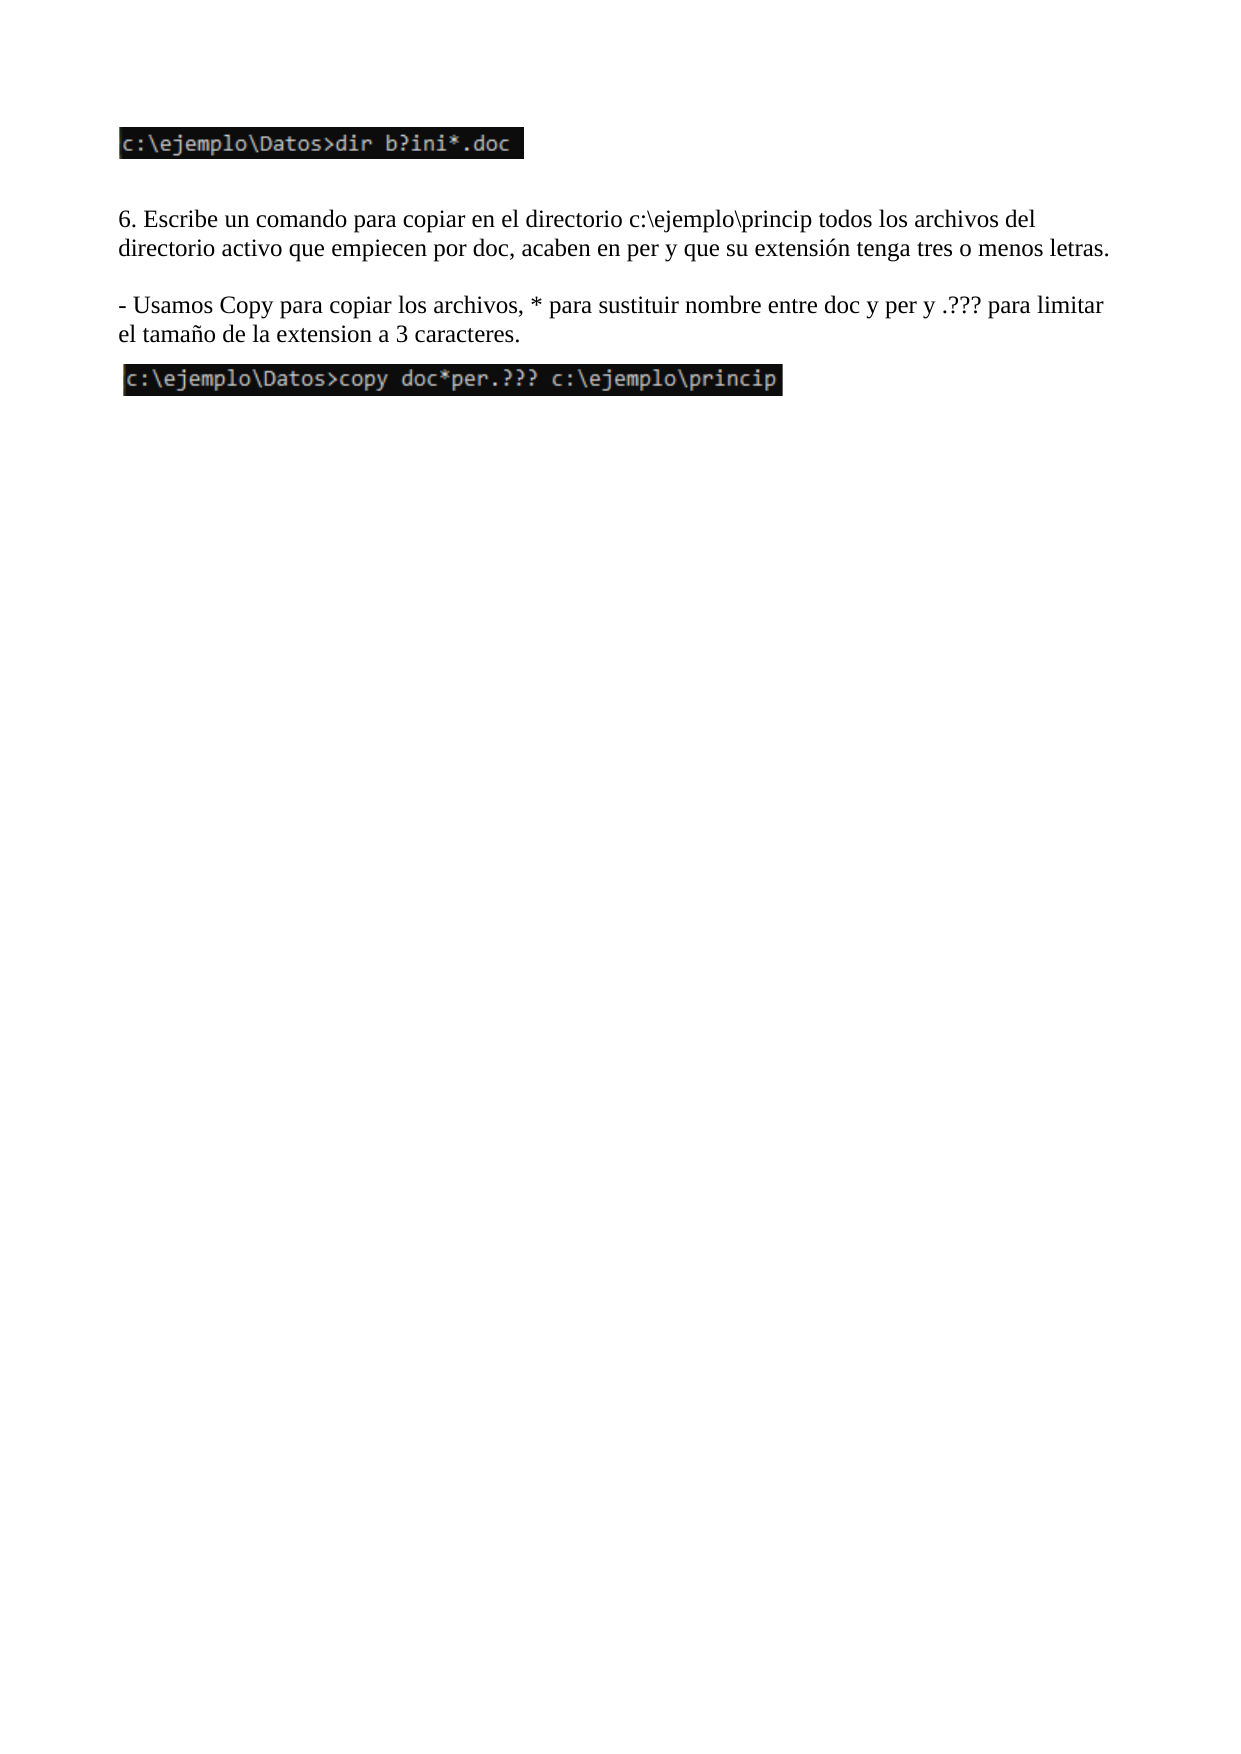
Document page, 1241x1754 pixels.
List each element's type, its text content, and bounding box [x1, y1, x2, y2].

text - Usamos Copy para copiar los archivos, * para sustituir nombre entre doc y per y .??? para limitar el tamaño de la extension a 3 caracteres. [118, 291, 1122, 348]
picture [119, 127, 524, 159]
picture [123, 364, 783, 396]
text 6. Escribe un comando para copiar en el directorio c:\ejemplo\princip todos los archivos del directorio activo que empiecen por doc, acaben en per y que su extensión tenga tres o menos letras. [118, 204, 1122, 262]
